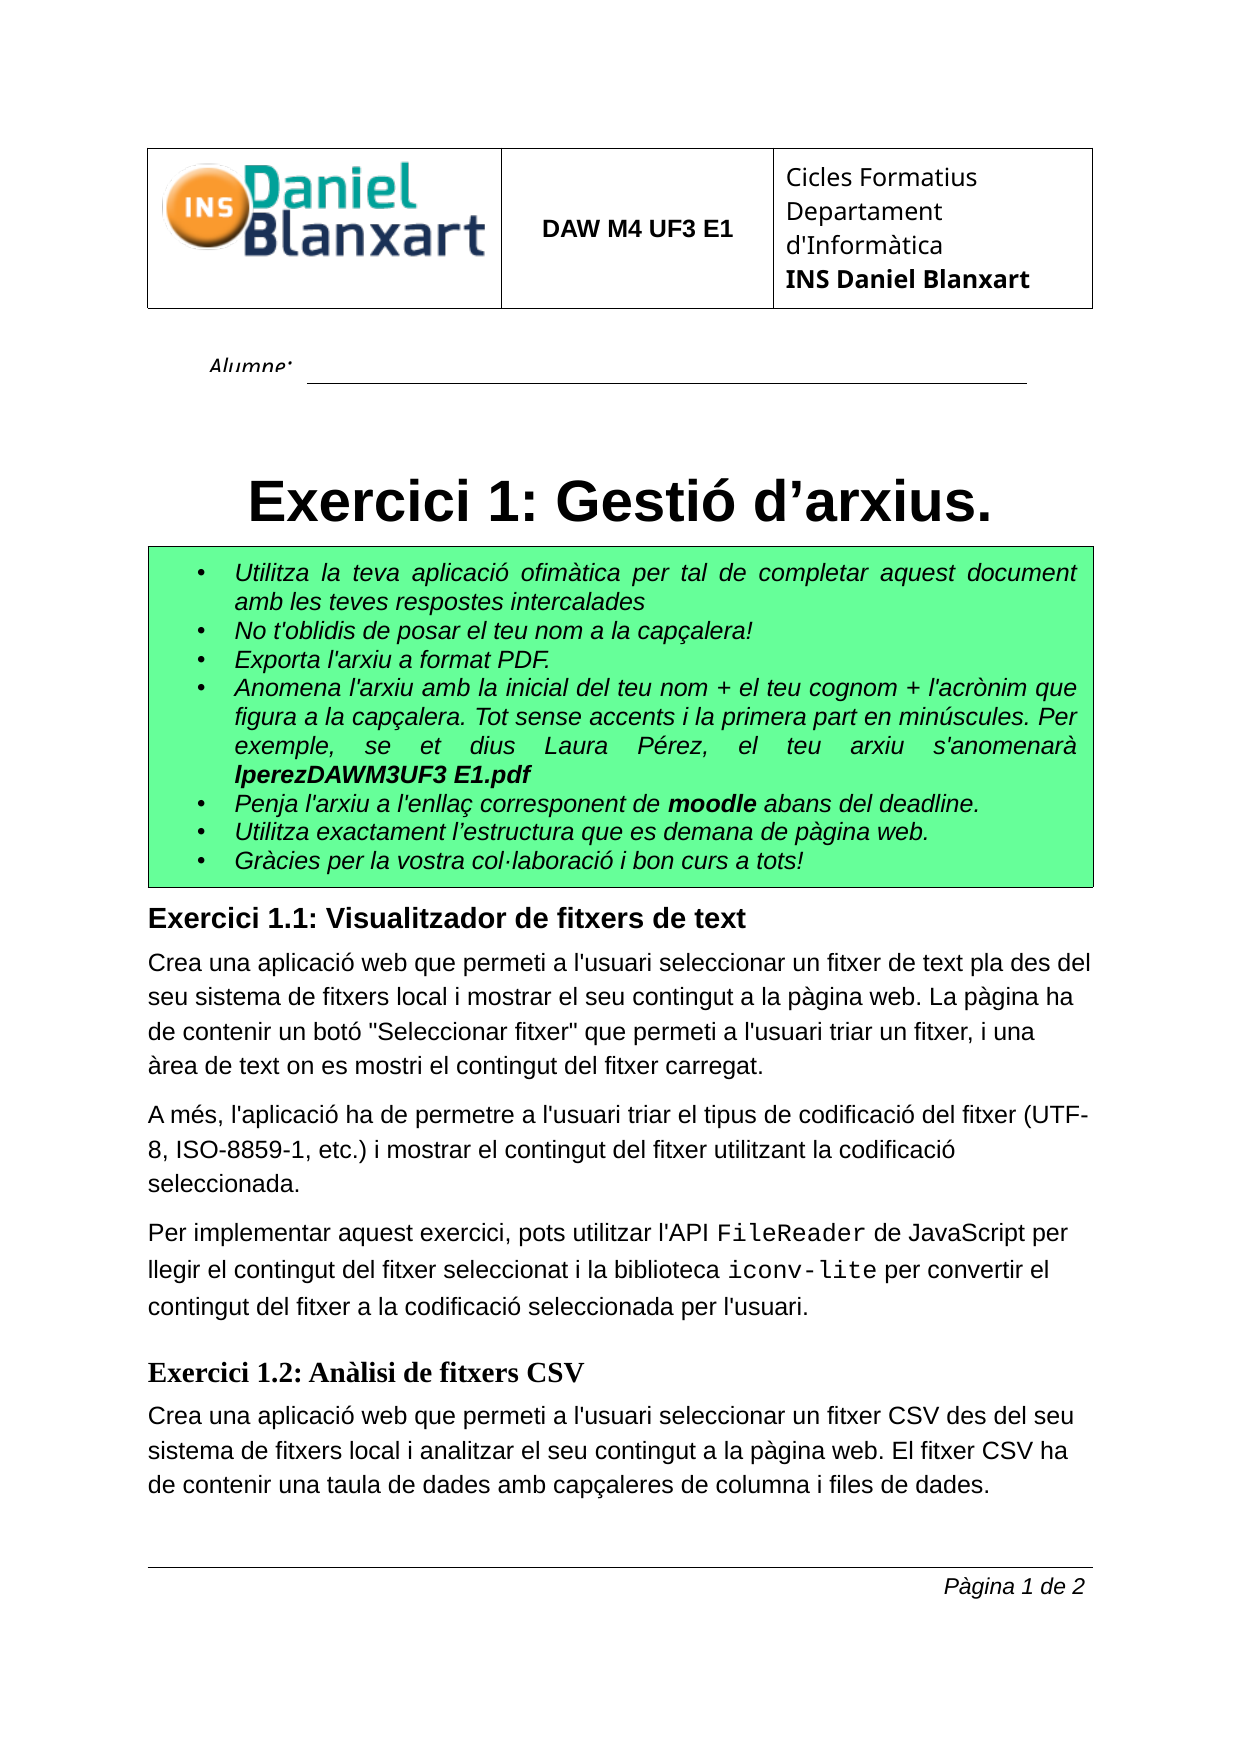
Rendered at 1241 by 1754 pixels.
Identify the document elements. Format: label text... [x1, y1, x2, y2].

text Per implementar aquest exercici, pots utilitzar l'API FileReader de JavaScript per llegir el contingut del fitxer seleccionat i la biblioteca iconv-lite per convertir el contingut del fitxer a la codificació seleccionada per l'usuari. [148, 1218, 1093, 1320]
text Crea una aplicació web que permeti a l'usuari seleccionar un fitxer de text pla des del seu sistema de fitxers local i mostrar el seu contingut a la pàgina web. La pàgina ha de contenir un botó "Seleccionar fitxer" que permeti a l'usuari triar un fitxer, i una àrea de text on es mostri el contingut del fitxer carregat. [148, 948, 1093, 1080]
table_header Utilitza la teva aplicació ofimàtica per tal de completar aquest document amb les teves respostes intercalades No t'oblidis de posar el teu nom a la capçalera! Exporta l'arxiu a format PDF. Anomena l'arxiu amb la inicial del teu nom + el teu cognom + l'acrònim que figura a la capçalera. Tot sense accents i la primera part en minúscules. Per exemple, se et dius Laura Pérez, el teu arxiu s'anomenarà lperezDAWM3UF3 E1.pdf Penja l'arxiu a l'enllaç corresponent de moodle abans del deadline. Utilitza exactament l’estructura que es demana de pàgina web. Gràcies per la vostra col·laboració i bon curs a tots! [149, 547, 1093, 887]
title Exercici 1: Gestió d’arxius. [148, 467, 1093, 534]
subtitle Exercici 1.2: Anàlisi de fitxers CSV [148, 1355, 1093, 1389]
picture [159, 160, 490, 259]
subtitle Exercici 1.1: Visualitzador de fitxers de text [148, 902, 1093, 935]
text Crea una aplicació web que permeti a l'usuari seleccionar un fitxer CSV des del seu sistema de fitxers local i analitzar el seu contingut a la pàgina web. El fitxer CSV ha de contenir una taula de dades amb capçaleres de columna i files de dades. [148, 1401, 1093, 1499]
text A més, l'aplicació ha de permetre a l'usuari triar el tipus de codificació del fitxer (UTF-8, ISO-8859-1, etc.) i mostrar el contingut del fitxer utilitzant la codificació seleccionada. [148, 1100, 1093, 1198]
